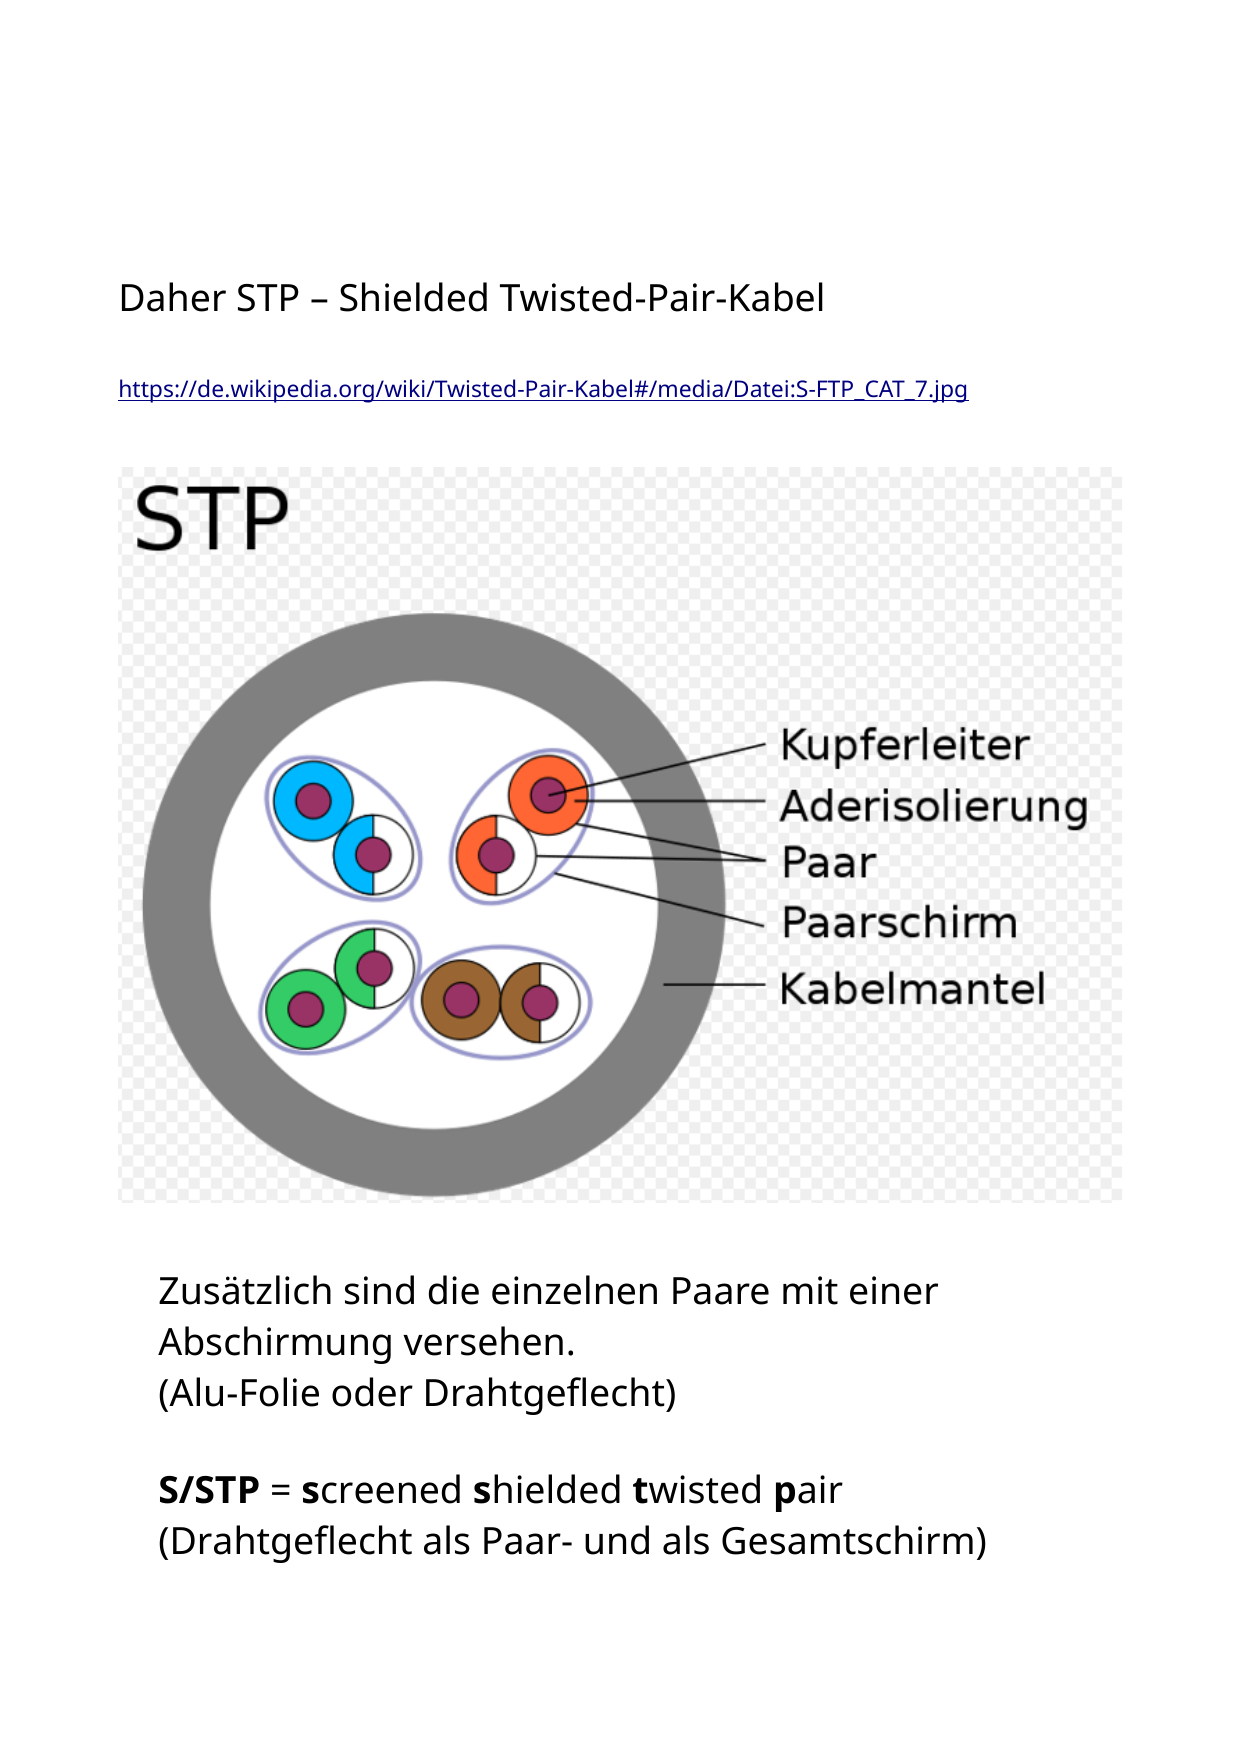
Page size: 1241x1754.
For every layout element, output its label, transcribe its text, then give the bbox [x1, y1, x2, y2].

text https://de.wikipedia.org/wiki/Twisted-Pair-Kabel#/media/Datei:S-FTP_CAT_7.jpg [118, 322, 1122, 467]
text Zusätzlich sind die einzelnen Paare mit einer Abschirmung versehen. (Alu-Folie oder Drahtgeflecht) S/STP = screened shielded twisted pair (Drahtgeflecht als Paar- und als Gesamtschirm) [158, 1213, 1122, 1565]
text Daher STP – Shielded Twisted-Pair-Kabel [118, 118, 1122, 322]
